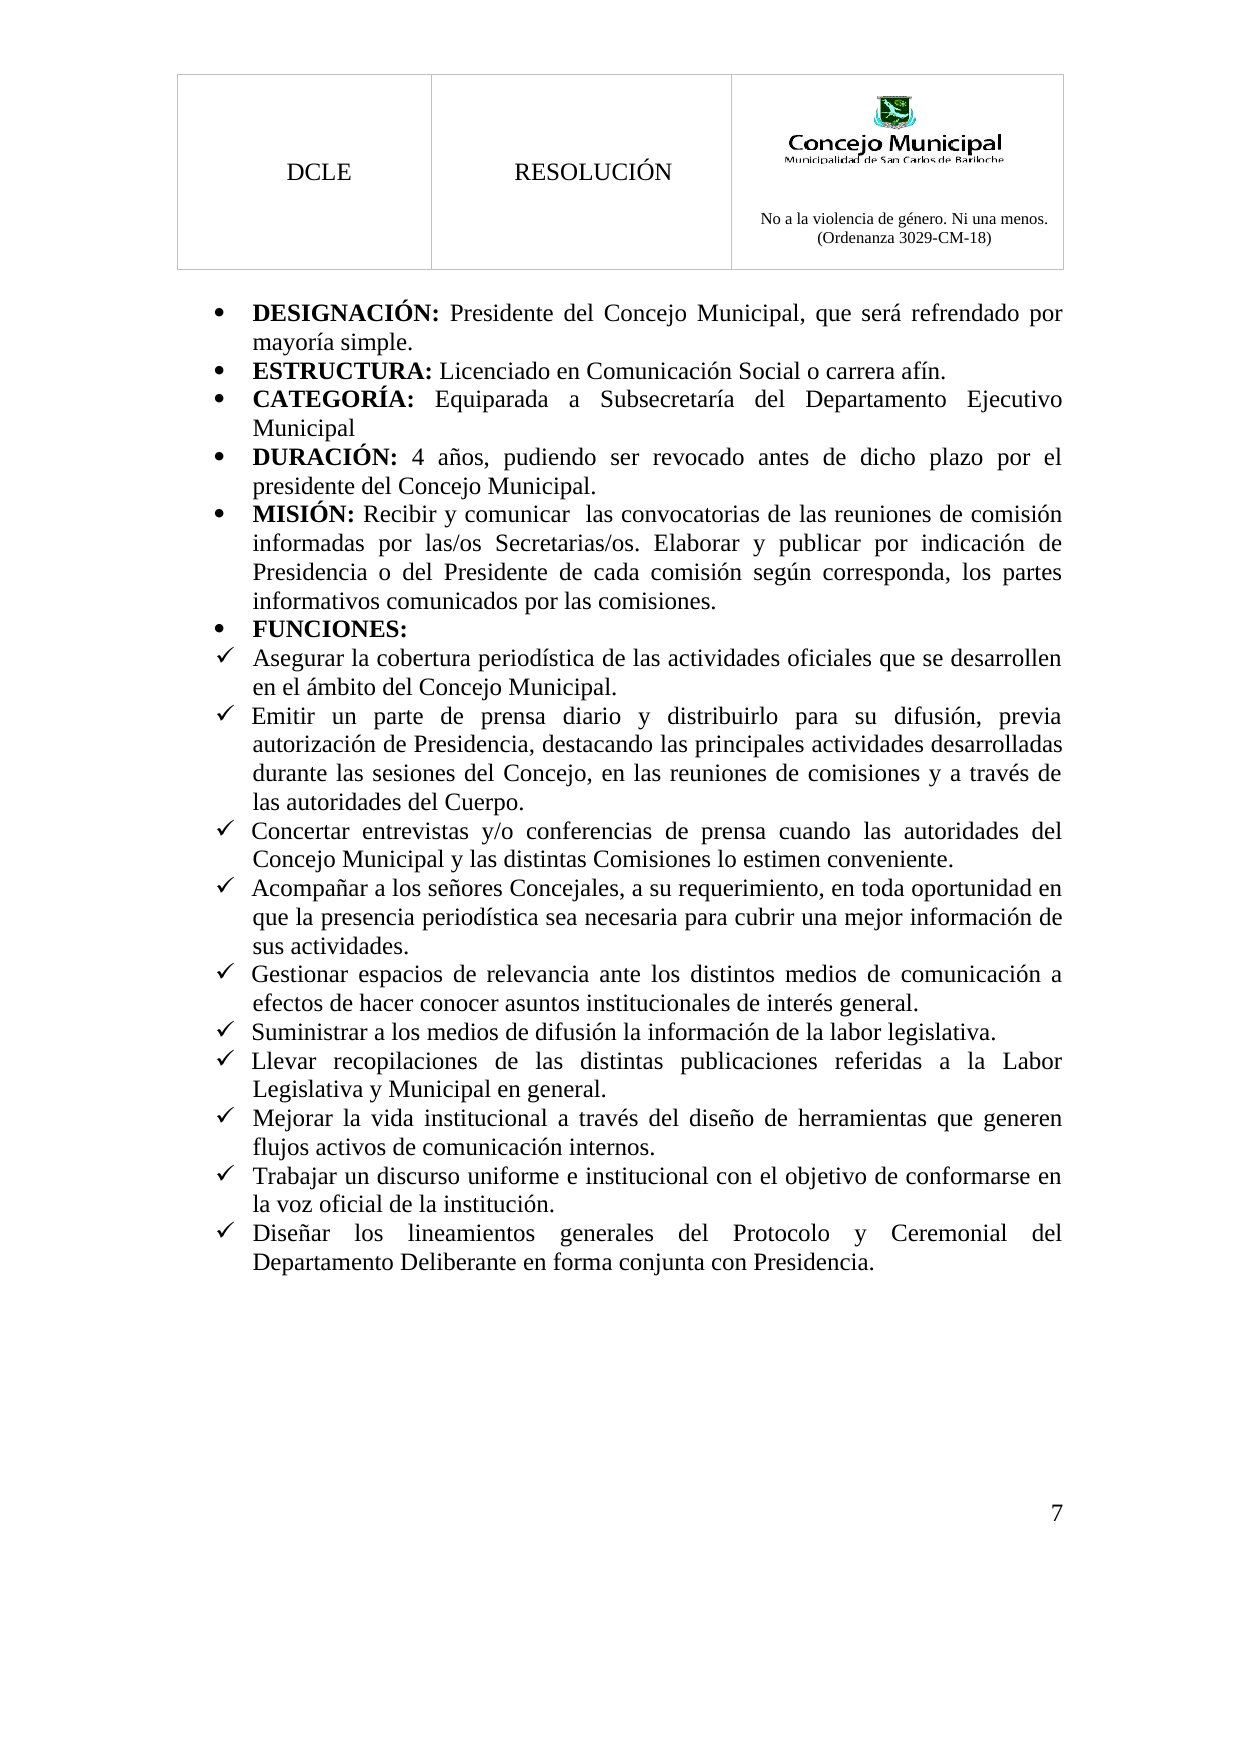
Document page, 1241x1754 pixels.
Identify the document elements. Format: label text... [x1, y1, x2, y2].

list Diseñar los lineamientos generales del Protocolo y Ceremonial del Departamento Deliberante en forma conjunta con Presidencia. [215, 1218, 1063, 1276]
list Mejorar la vida institucional a través del diseño de herramientas que generen flujos activos de comunicación internos. [215, 1103, 1063, 1161]
list Acompañar a los señores Concejales, a su requerimiento, en toda oportunidad en que la presencia periodística sea necesaria para cubrir una mejor información de sus actividades. [215, 873, 1063, 959]
list ESTRUCTURA: Licenciado en Comunicación Social o carrera afín. [215, 356, 1063, 384]
list MISIÓN: Recibir y comunicar las convocatorias de las reuniones de comisión informadas por las/os Secretarias/os. Elaborar y publicar por indicación de Presidencia o del Presidente de cada comisión según corresponda, los partes informativos comunicados por las comisiones. [215, 499, 1063, 614]
list CATEGORÍA: Equiparada a Subsecretaría del Departamento Ejecutivo Municipal [215, 384, 1063, 442]
list Asegurar la cobertura periodística de las actividades oficiales que se desarrollen en el ámbito del Concejo Municipal. [215, 643, 1063, 701]
list Gestionar espacios de relevancia ante los distintos medios de comunicación a efectos de hacer conocer asuntos institucionales de interés general. [215, 959, 1063, 1017]
list DURACIÓN: 4 años, pudiendo ser revocado antes de dicho plazo por el presidente del Concejo Municipal. [215, 442, 1063, 499]
list DESIGNACIÓN: Presidente del Concejo Municipal, que será refrendado por mayoría simple. [215, 298, 1063, 356]
list Suministrar a los medios de difusión la información de la labor legislativa. [215, 1017, 1063, 1046]
list FUNCIONES: [215, 614, 1063, 643]
list Emitir un parte de prensa diario y distribuirlo para su difusión, previa autorización de Presidencia, destacando las principales actividades desarrolladas durante las sesiones del Concejo, en las reuniones de comisiones y a través de las autoridades del Cuerpo. [215, 701, 1063, 816]
list Trabajar un discurso uniforme e institucional con el objetivo de conformarse en la voz oficial de la institución. [215, 1161, 1063, 1218]
list Llevar recopilaciones de las distintas publicaciones referidas a la Labor Legislativa y Municipal en general. [215, 1046, 1063, 1103]
list Concertar entrevistas y/o conferencias de prensa cuando las autoridades del Concejo Municipal y las distintas Comisiones lo estimen conveniente. [215, 816, 1063, 873]
